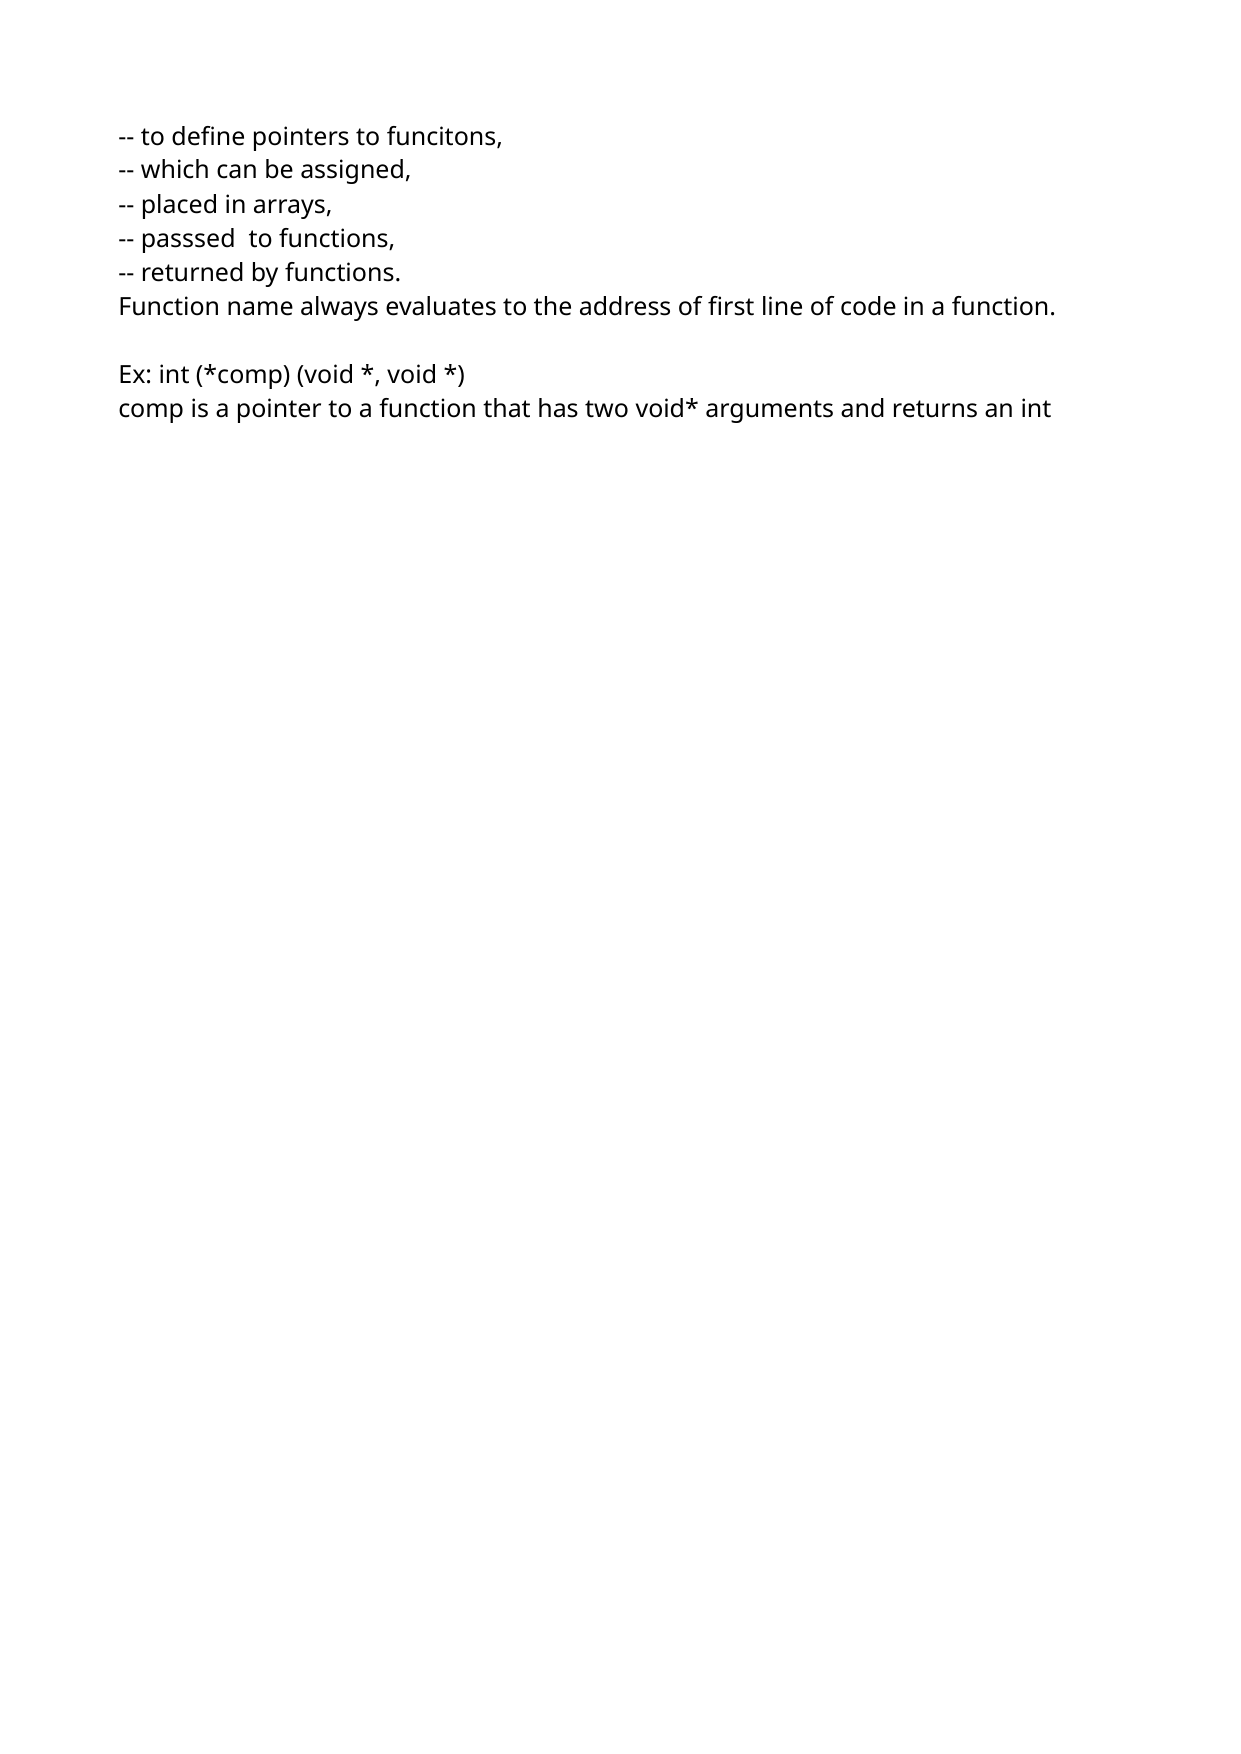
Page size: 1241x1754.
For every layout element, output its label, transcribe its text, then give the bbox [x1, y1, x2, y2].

text -- passsed to functions, [118, 220, 1122, 254]
text comp is a pointer to a function that has two void* arguments and returns an int [118, 391, 1122, 425]
text -- returned by functions. [118, 254, 1122, 288]
text Ex: int (*comp) (void *, void *) [118, 357, 1122, 391]
text Function name always evaluates to the address of first line of code in a function. [118, 288, 1122, 322]
text -- to define pointers to funcitons, [118, 118, 1122, 152]
text -- which can be assigned, [118, 152, 1122, 186]
text -- placed in arrays, [118, 186, 1122, 220]
